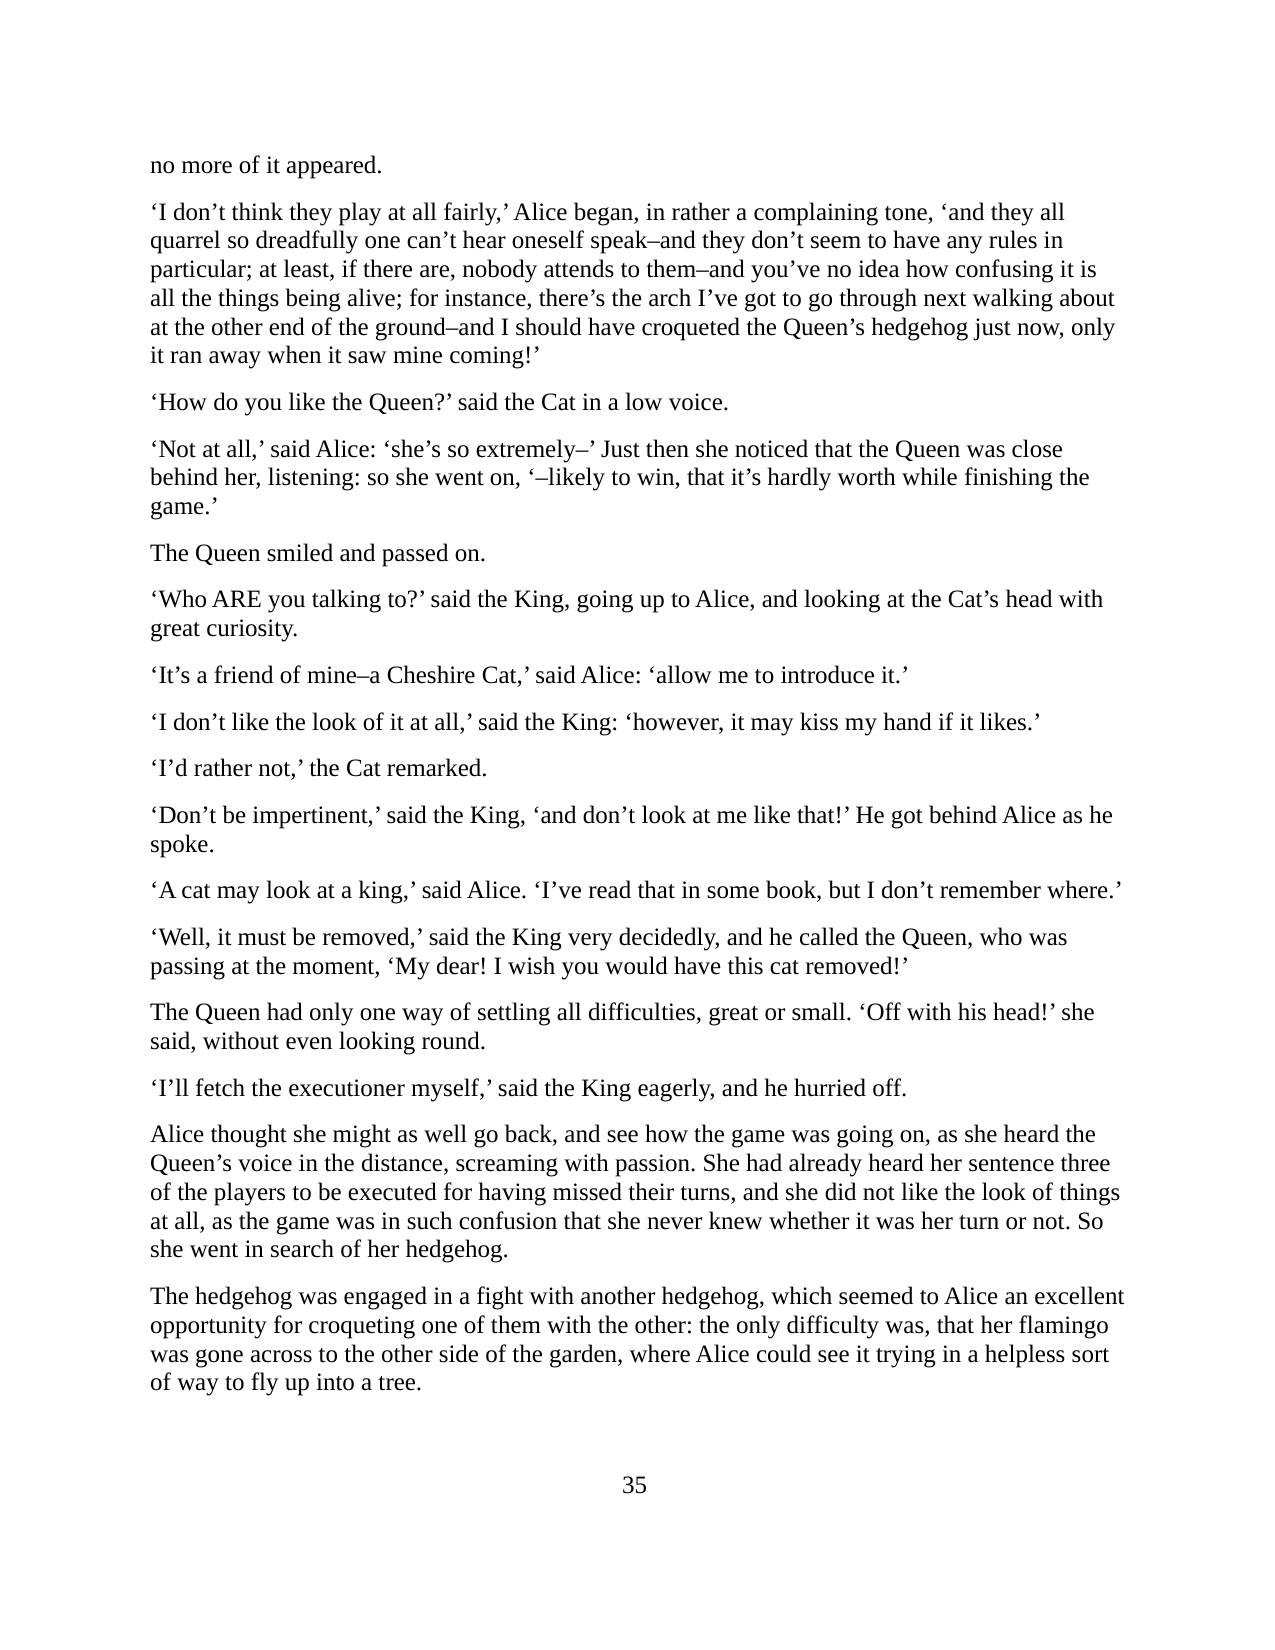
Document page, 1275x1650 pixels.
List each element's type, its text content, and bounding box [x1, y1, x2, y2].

text ‘Well, it must be removed,’ said the King very decidedly, and he called the Queen, who was passing at the moment, ‘My dear! I wish you would have this cat removed!’ [150, 922, 1125, 979]
text The Queen smiled and passed on. [150, 538, 1125, 567]
text ‘I’ll fetch the executioner myself,’ said the King eagerly, and he hurried off. [150, 1073, 1125, 1102]
text ‘I don’t like the look of it at all,’ said the King: ‘however, it may kiss my hand if it likes.’ [150, 707, 1125, 735]
text The hedgehog was engaged in a fight with another hedgehog, which seemed to Alice an excellent opportunity for croqueting one of them with the other: the only difficulty was, that her flamingo was gone across to the other side of the garden, where Alice could see it trying in a helpless sort of way to fly up into a tree. [150, 1281, 1125, 1396]
text ‘A cat may look at a king,’ said Alice. ‘I’ve read that in some book, but I don’t remember where.’ [150, 875, 1125, 904]
text ‘It’s a friend of mine–a Cheshire Cat,’ said Alice: ‘allow me to introduce it.’ [150, 660, 1125, 689]
text ‘How do you like the Queen?’ said the Cat in a low voice. [150, 387, 1125, 416]
text The Queen had only one way of settling all difficulties, great or small. ‘Off with his head!’ she said, without even looking round. [150, 997, 1125, 1055]
text Alice thought she might as well go back, and see how the game was going on, as she heard the Queen’s voice in the distance, screaming with passion. She had already heard her sentence three of the players to be executed for having missed their turns, and she did not like the look of things at all, as the game was in such confusion that she never knew whether it was her turn or not. So she went in search of her hedgehog. [150, 1119, 1125, 1263]
text ‘Don’t be impertinent,’ said the King, ‘and don’t look at me like that!’ He got behind Alice as he spoke. [150, 800, 1125, 857]
text no more of it appeared. [150, 150, 1125, 179]
text ‘Who ARE you talking to?’ said the King, going up to Alice, and looking at the Cat’s head with great curiosity. [150, 584, 1125, 642]
text ‘I’d rather not,’ the Cat remarked. [150, 753, 1125, 782]
text ‘Not at all,’ said Alice: ‘she’s so extremely–’ Just then she noticed that the Queen was close behind her, listening: so she went on, ‘–likely to win, that it’s hardly worth while finishing the game.’ [150, 434, 1125, 520]
text ‘I don’t think they play at all fairly,’ Alice began, in rather a complaining tone, ‘and they all quarrel so dreadfully one can’t hear oneself speak–and they don’t seem to have any rules in particular; at least, if there are, nobody attends to them–and you’ve no idea how confusing it is all the things being alive; for instance, there’s the arch I’ve got to go through next walking about at the other end of the ground–and I should have croqueted the Queen’s hedgehog just now, only it ran away when it saw mine coming!’ [150, 197, 1125, 369]
